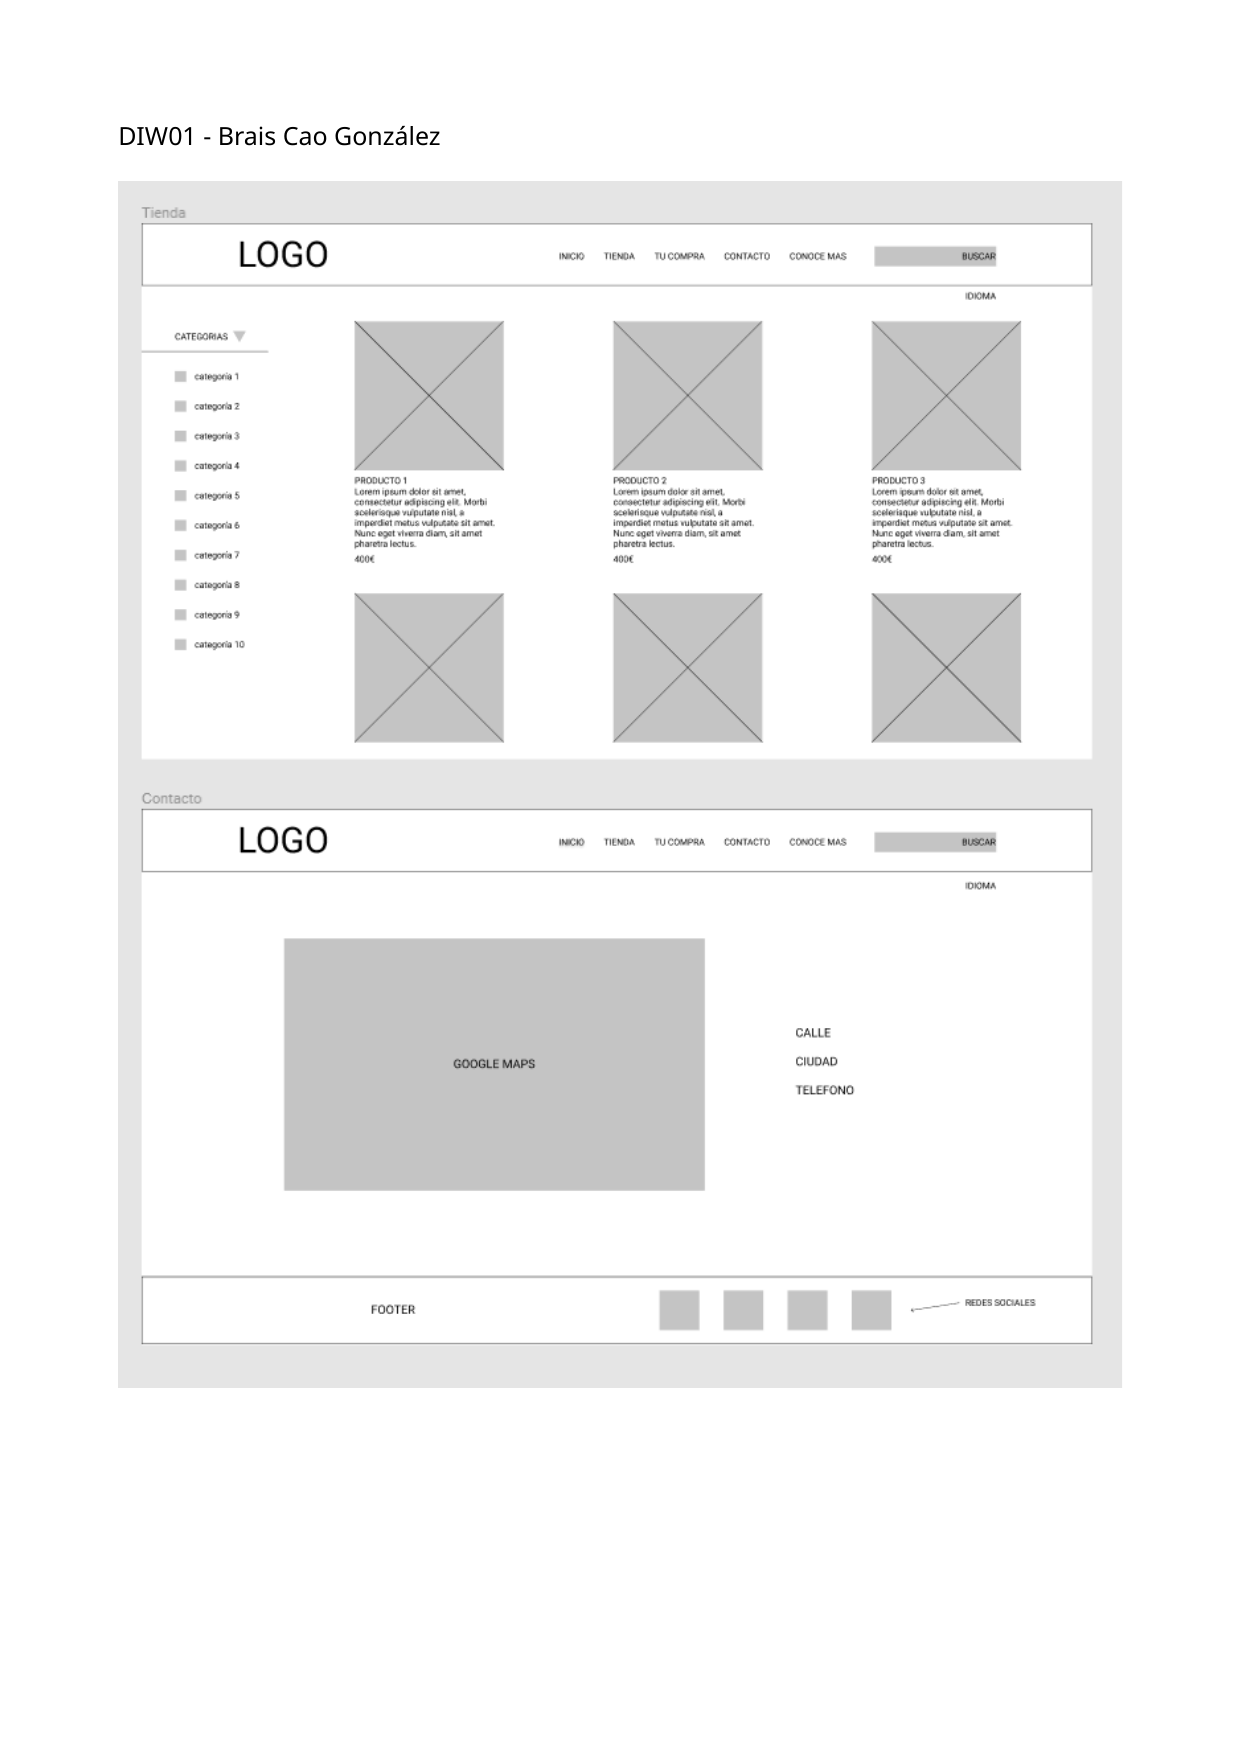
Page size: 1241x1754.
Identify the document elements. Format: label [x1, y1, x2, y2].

picture [118, 181, 1123, 1388]
